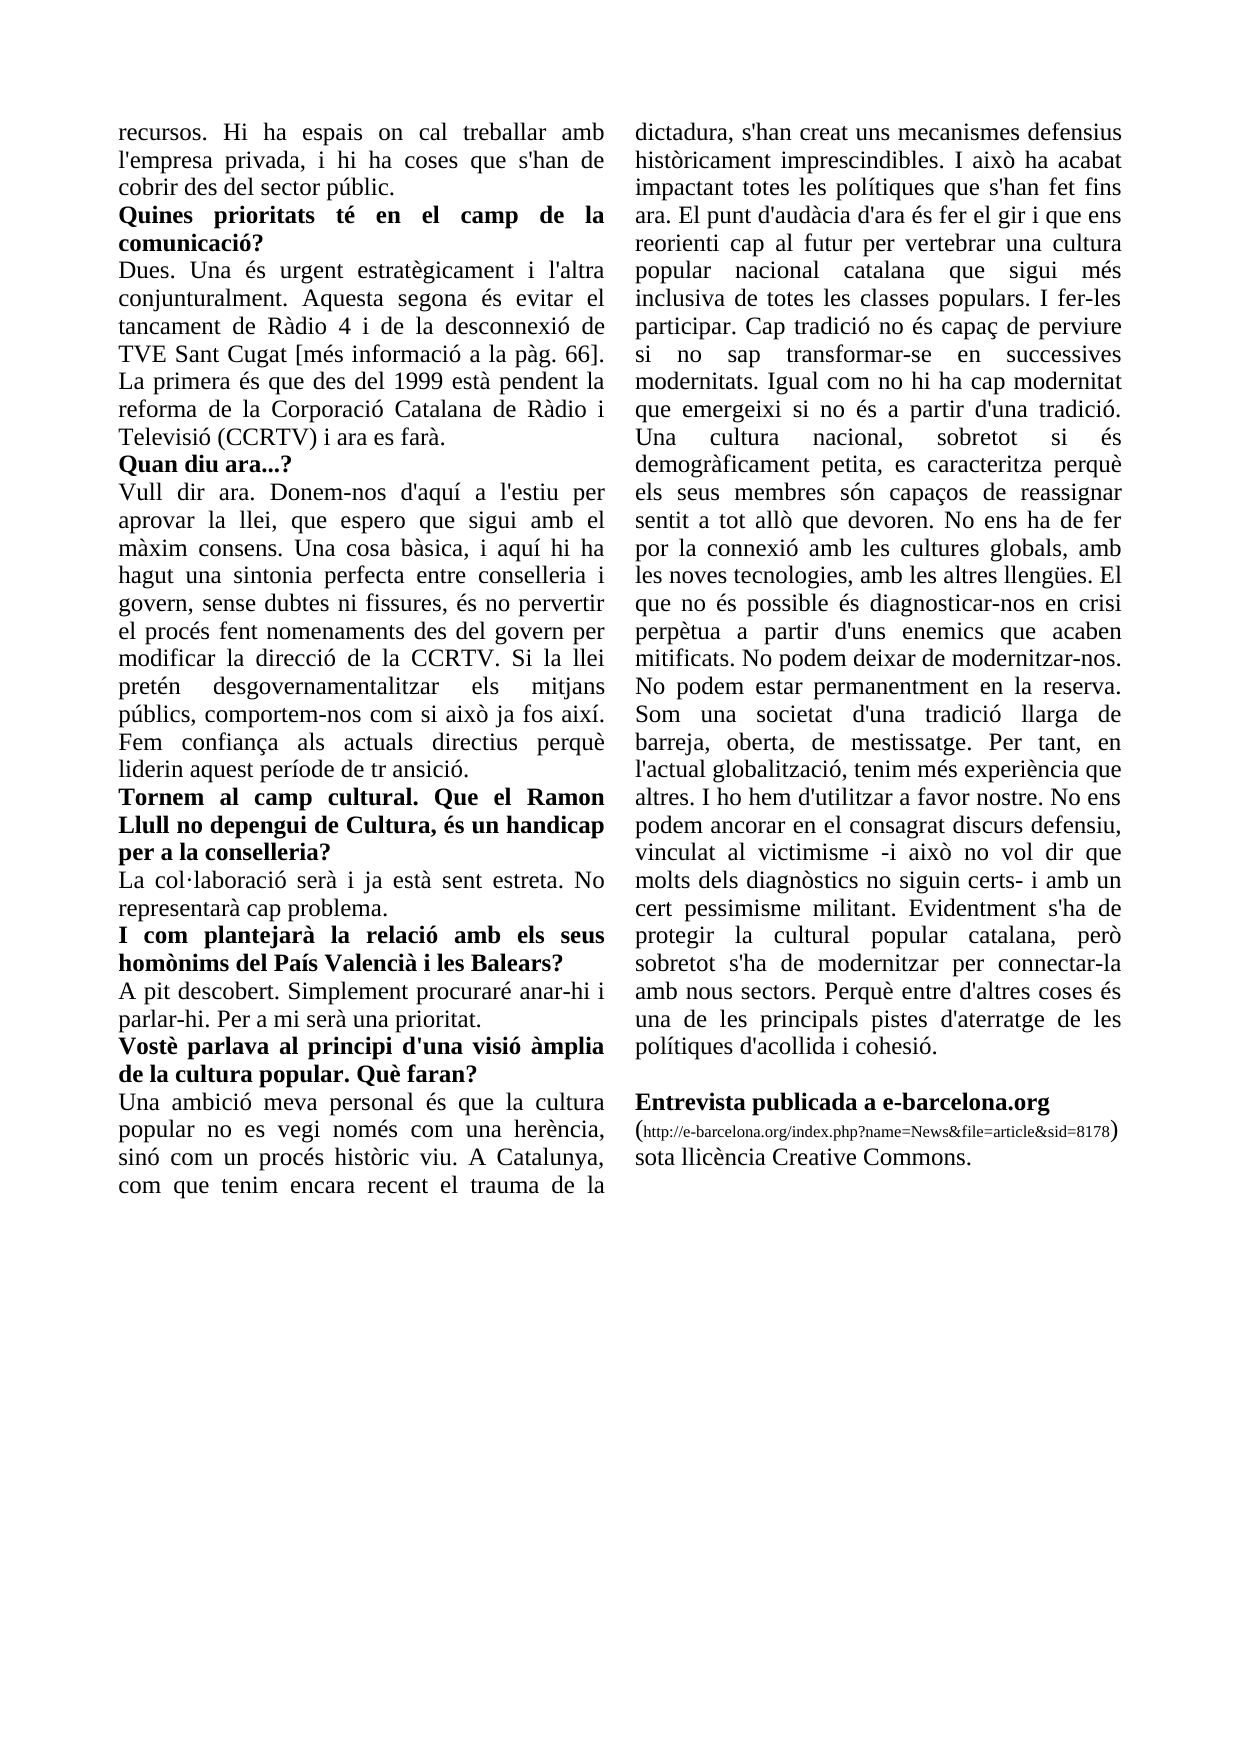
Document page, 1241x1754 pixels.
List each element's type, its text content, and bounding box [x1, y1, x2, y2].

text Quines prioritats té en el camp de la comunicació? [118, 201, 605, 257]
text Tornem al camp cultural. Que el Ramon Llull no depengui de Cultura, és un handicap per a la conselleria? [118, 783, 605, 866]
text Entrevista publicada a e-barcelona.org [635, 1088, 1122, 1116]
text Vostè parlava al principi d'una visió àmplia de la cultura popular. Què faran? [118, 1032, 605, 1088]
text La col·laboració serà i ja està sent estreta. No representarà cap problema. [118, 866, 605, 922]
text recursos. Hi ha espais on cal treballar amb l'empresa privada, i hi ha coses que s'han de cobrir des del sector públic. [118, 118, 605, 201]
text dictadura, s'han creat uns mecanismes defensius històricament imprescindibles. I això ha acabat impactant totes les polítiques que s'han fet fins ara. El punt d'audàcia d'ara és fer el gir i que ens reorienti cap al futur per vertebrar una cultura popular nacional catalana que sigui més inclusiva de totes les classes populars. I fer-les participar. Cap tradició no és capaç de perviure si no sap transformar-se en successives modernitats. Igual com no hi ha cap modernitat que emergeixi si no és a partir d'una tradició. Una cultura nacional, sobretot si és demogràficament petita, es caracteritza perquè els seus membres són capaços de reassignar sentit a tot allò que devoren. No ens ha de fer por la connexió amb les cultures globals, amb les noves tecnologies, amb les altres llengües. El que no és possible és diagnosticar-nos en crisi perpètua a partir d'uns enemics que acaben mitificats. No podem deixar de modernitzar-nos. No podem estar permanentment en la reserva. Som una societat d'una tradició llarga de barreja, oberta, de mestissatge. Per tant, en l'actual globalització, tenim més experiència que altres. I ho hem d'utilitzar a favor nostre. No ens podem ancorar en el consagrat discurs defensiu, vinculat al victimisme -i això no vol dir que molts dels diagnòstics no siguin certs- i amb un cert pessimisme militant. Evidentment s'ha de protegir la cultural popular catalana, però sobretot s'ha de modernitzar per connectar-la amb nous sectors. Perquè entre d'altres coses és una de les principals pistes d'aterratge de les polítiques d'acollida i cohesió. [635, 118, 1122, 1060]
text Una ambició meva personal és que la cultura popular no es vegi només com una herència, sinó com un procés històric viu. A Catalunya, com que tenim encara recent el trauma de la [118, 1088, 605, 1199]
text A pit descobert. Simplement procuraré anar-hi i parlar-hi. Per a mi serà una prioritat. [118, 977, 605, 1032]
text I com plantejarà la relació amb els seus homònims del País Valencià i les Balears? [118, 922, 605, 977]
text (http://e-barcelona.org/index.php?name=News&file=article&sid=8178) sota llicència Creative Commons. [635, 1116, 1122, 1171]
text Quan diu ara...? [118, 451, 605, 478]
text Vull dir ara. Donem-nos d'aquí a l'estiu per aprovar la llei, que espero que sigui amb el màxim consens. Una cosa bàsica, i aquí hi ha hagut una sintonia perfecta entre conselleria i govern, sense dubtes ni fissures, és no pervertir el procés fent nomenaments des del govern per modificar la direcció de la CCRTV. Si la llei pretén desgovernamentalitzar els mitjans públics, comportem-nos com si això ja fos així. Fem confiança als actuals directius perquè liderin aquest període de tr ansició. [118, 478, 605, 783]
text Dues. Una és urgent estratègicament i l'altra conjunturalment. Aquesta segona és evitar el tancament de Ràdio 4 i de la desconnexió de TVE Sant Cugat [més informació a la pàg. 66]. La primera és que des del 1999 està pendent la reforma de la Corporació Catalana de Ràdio i Televisió (CCRTV) i ara es farà. [118, 257, 605, 451]
